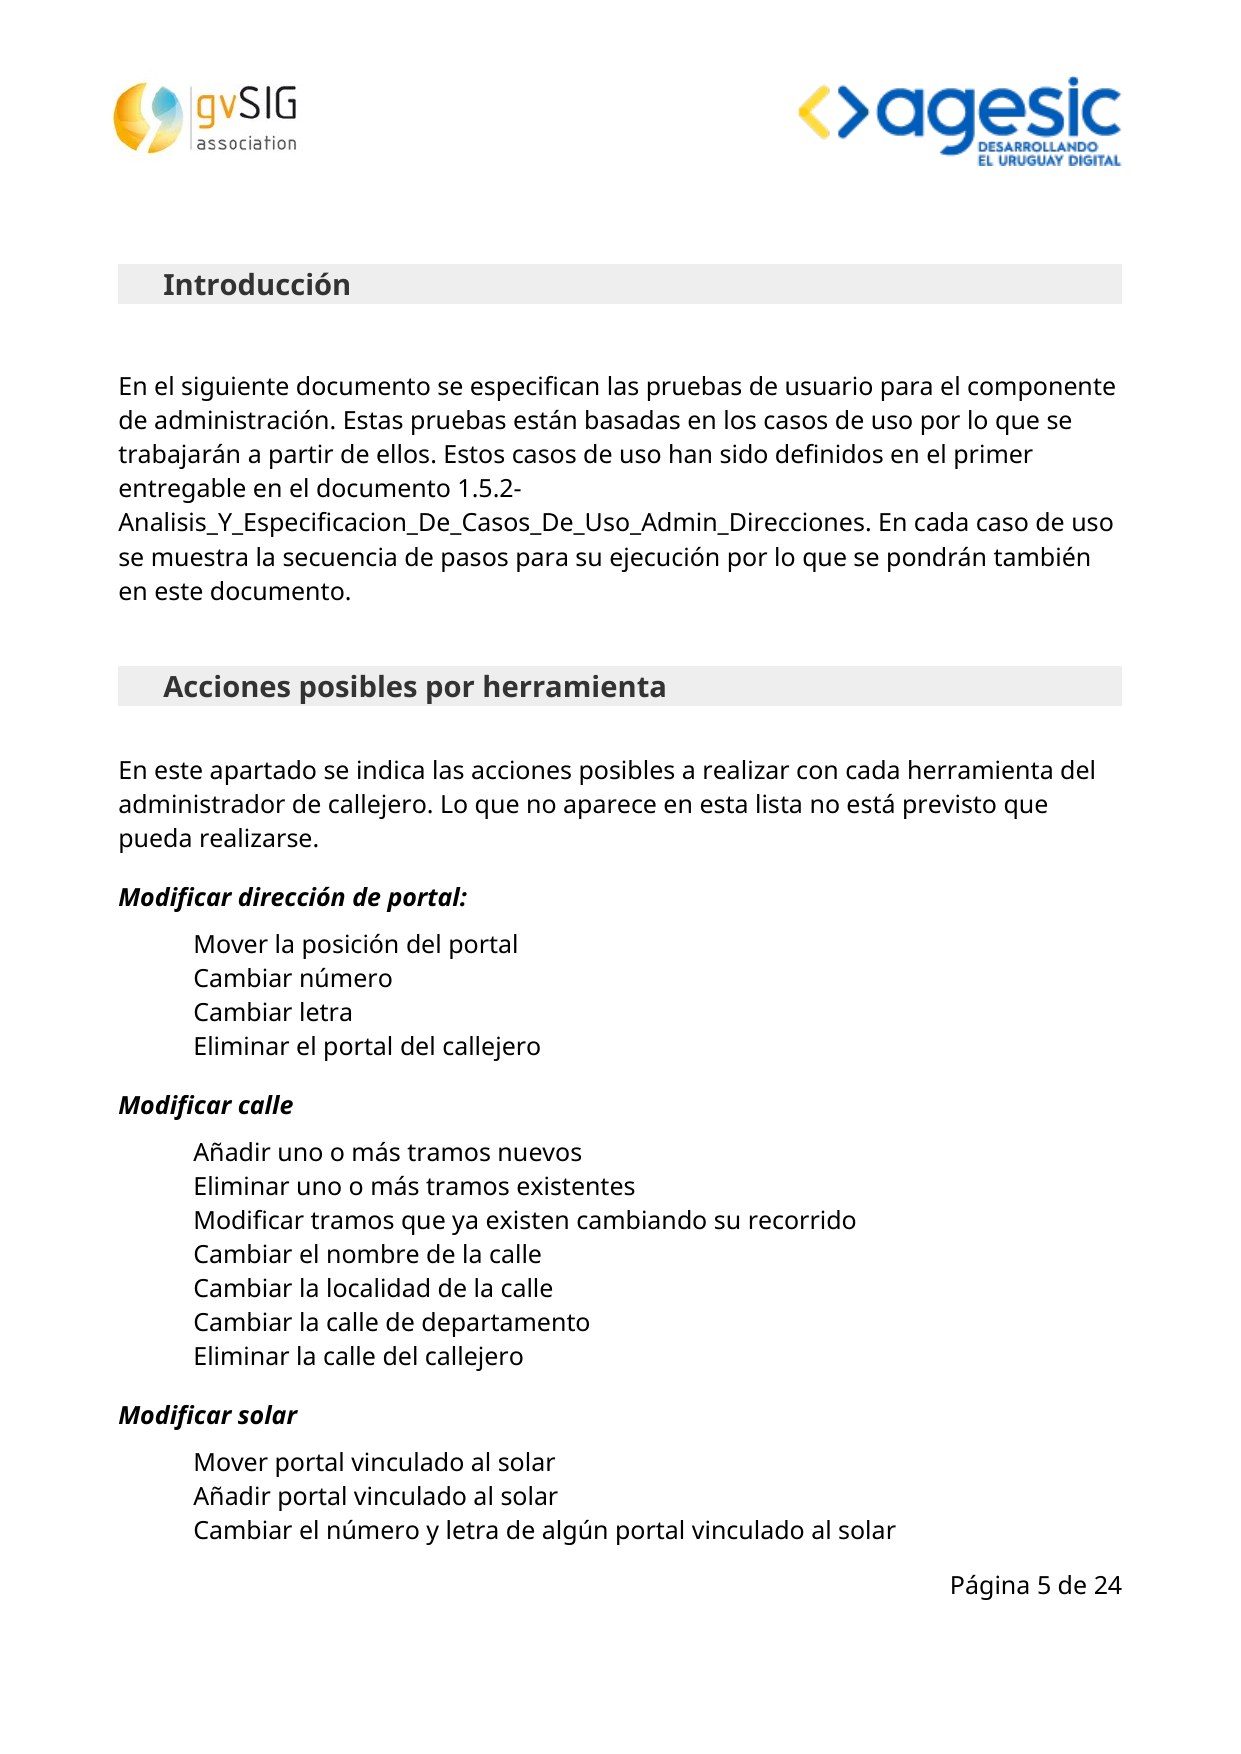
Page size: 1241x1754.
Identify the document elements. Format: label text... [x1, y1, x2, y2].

text Cambiar el número y letra de algún portal vinculado al solar [118, 1512, 1122, 1546]
text Eliminar la calle del callejero [118, 1338, 1122, 1373]
text Eliminar uno o más tramos existentes [118, 1168, 1122, 1202]
text Eliminar el portal del callejero [118, 1028, 1122, 1063]
text Cambiar número [118, 960, 1122, 994]
subtitle Modificar calle [118, 1088, 1122, 1122]
text Añadir portal vinculado al solar [118, 1478, 1122, 1512]
text Mover la posición del portal [118, 926, 1122, 960]
text Modificar tramos que ya existen cambiando su recorrido [118, 1202, 1122, 1236]
text Cambiar la calle de departamento [118, 1304, 1122, 1338]
subtitle Modificar solar [118, 1398, 1122, 1432]
text En el siguiente documento se especifican las pruebas de usuario para el componente de administración. Estas pruebas están basadas en los casos de uso por lo que se trabajarán a partir de ellos. Estos casos de uso han sido definidos en el primer entregable en el documento 1.5.2-Analisis_Y_Especificacion_De_Casos_De_Uso_Admin_Direcciones. En cada caso de uso se muestra la secuencia de pasos para su ejecución por lo que se pondrán también en este documento. [118, 369, 1122, 607]
text En este apartado se indica las acciones posibles a realizar con cada herramienta del administrador de callejero. Lo que no aparece en esta lista no está previsto que pueda realizarse. [118, 753, 1122, 855]
text Añadir uno o más tramos nuevos [118, 1134, 1122, 1168]
text Cambiar el nombre de la calle [118, 1236, 1122, 1270]
subtitle Modificar dirección de portal: [118, 880, 1122, 914]
picture [97, 69, 312, 167]
text Cambiar la localidad de la calle [118, 1270, 1122, 1304]
subtitle Introducción [118, 264, 1122, 304]
picture [798, 76, 1122, 166]
text Mover portal vinculado al solar [118, 1444, 1122, 1478]
text Cambiar letra [118, 994, 1122, 1028]
subtitle Acciones posibles por herramienta [118, 666, 1122, 706]
